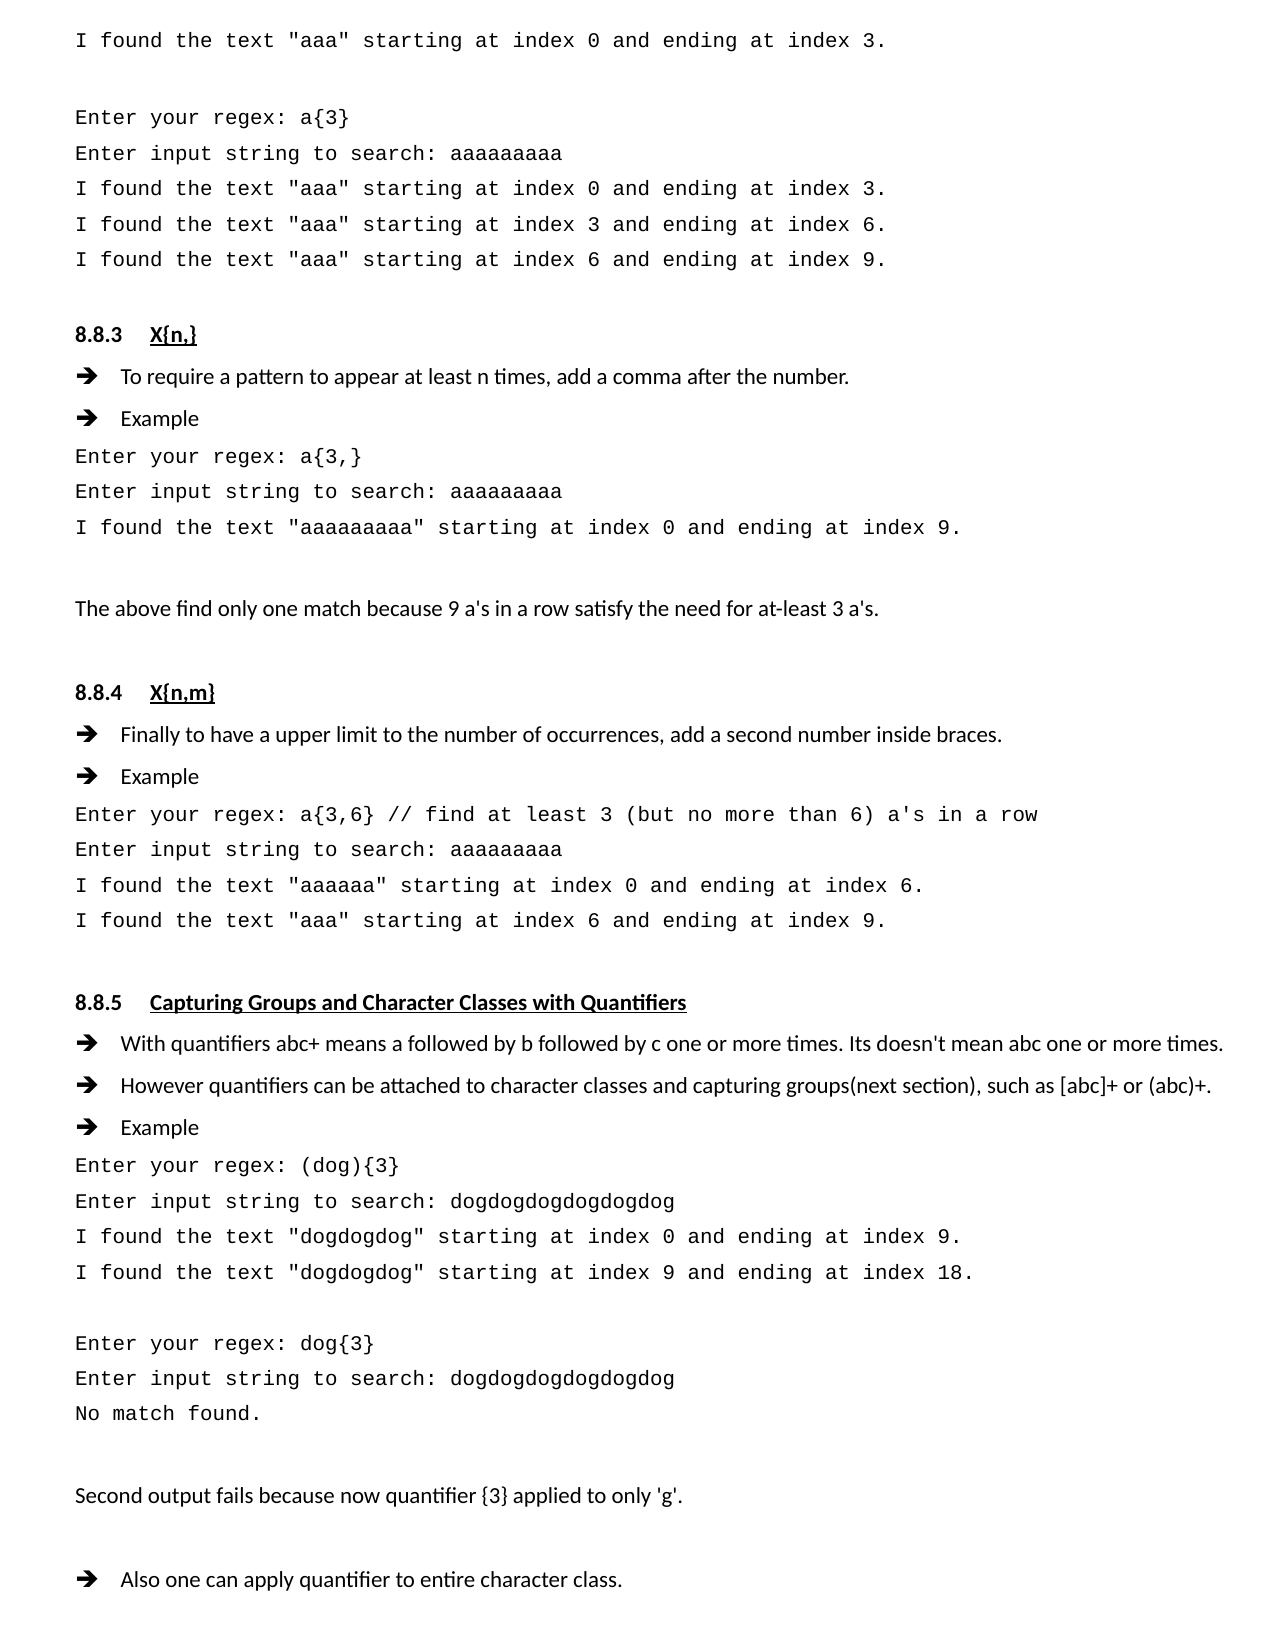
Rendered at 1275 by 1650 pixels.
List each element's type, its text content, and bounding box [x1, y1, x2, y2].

list Example [75, 404, 1245, 432]
text I found the text "aaa" starting at index 6 and ending at index 9. [75, 910, 1245, 934]
text Enter your regex: dog{3} [75, 1333, 1245, 1356]
text I found the text "aaaaaaaaa" starting at index 0 and ending at index 9. [75, 517, 1245, 540]
list With quantifiers abc+ means a followed by b followed by c one or more times. Its doesn't mean abc one or more times. [75, 1029, 1245, 1058]
text I found the text "dogdogdog" starting at index 9 and ending at index 18. [75, 1262, 1245, 1285]
text Enter your regex: a{3,6} // find at least 3 (but no more than 6) a's in a row [75, 804, 1245, 828]
list 8.8.5 Capturing Groups and Character Classes with Quantifiers [75, 988, 1245, 1016]
text Enter your regex: a{3} [75, 107, 1245, 131]
list However quantifiers can be attached to character classes and capturing groups(next section), such as [abc]+ or (abc)+. [75, 1072, 1245, 1099]
list Example [75, 1113, 1245, 1142]
list Also one can apply quantifier to entire character class. [75, 1565, 1245, 1593]
text I found the text "aaaaaa" starting at index 0 and ending at index 6. [75, 875, 1245, 898]
list 8.8.3 X{n,} [75, 320, 1245, 348]
text Enter input string to search: dogdogdogdogdogdog [75, 1191, 1245, 1214]
text No match found. [75, 1403, 1245, 1427]
text Second output fails because now quantifier {3} applied to only 'g'. [75, 1481, 1245, 1509]
text I found the text "aaa" starting at index 0 and ending at index 3. [75, 178, 1245, 202]
text Enter input string to search: dogdogdogdogdogdog [75, 1368, 1245, 1392]
text I found the text "aaa" starting at index 3 and ending at index 6. [75, 214, 1245, 237]
text Enter input string to search: aaaaaaaaa [75, 481, 1245, 505]
text Enter input string to search: aaaaaaaaa [75, 839, 1245, 863]
text I found the text "aaa" starting at index 0 and ending at index 3. [75, 30, 1245, 54]
text I found the text "dogdogdog" starting at index 0 and ending at index 9. [75, 1226, 1245, 1250]
text Enter input string to search: aaaaaaaaa [75, 143, 1245, 166]
list Example [75, 762, 1245, 790]
list To require a pattern to appear at least n times, add a comma after the number. [75, 362, 1245, 390]
text I found the text "aaa" starting at index 6 and ending at index 9. [75, 249, 1245, 273]
list Finally to have a upper limit to the number of occurrences, add a second number inside braces. [75, 720, 1245, 748]
list 8.8.4 X{n,m} [75, 678, 1245, 706]
text The above find only one match because 9 a's in a row satisfy the need for at-least 3 a's. [75, 594, 1245, 622]
text Enter your regex: (dog){3} [75, 1156, 1245, 1179]
text Enter your regex: a{3,} [75, 446, 1245, 469]
